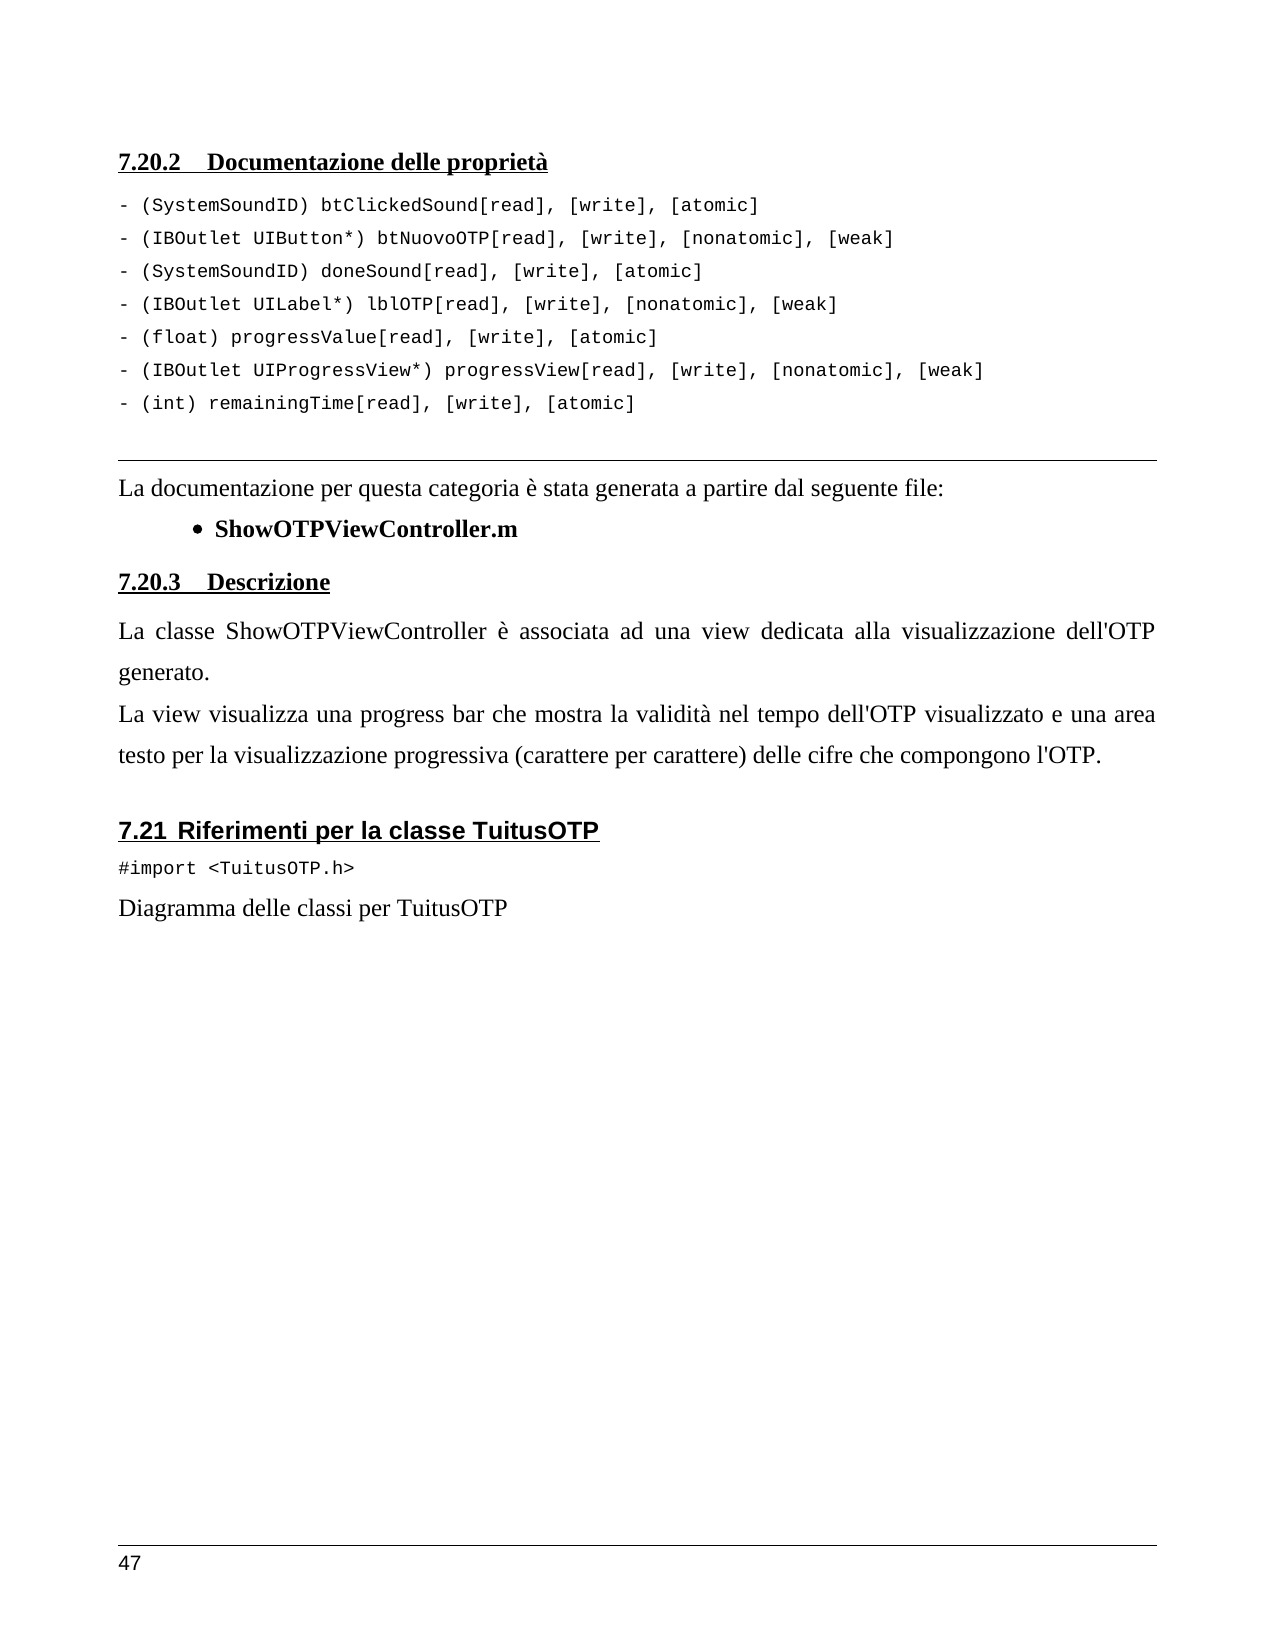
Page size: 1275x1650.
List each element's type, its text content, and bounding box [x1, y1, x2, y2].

text Diagramma delle classi per TuitusOTP [118, 894, 1157, 921]
text La view visualizza una progress bar che mostra la validità nel tempo dell'OTP visualizzato e una area testo per la visualizzazione progressiva (carattere per carattere) delle cifre che compongono l'OTP. [118, 700, 1157, 769]
subtitle Riferimenti per la classe TuitusOTP [118, 817, 1157, 844]
subtitle - (IBOutlet UILabel*) lblOTP[read], [write], [nonatomic], [weak] [118, 295, 1157, 316]
subtitle - (SystemSoundID) btClickedSound[read], [write], [atomic] [118, 196, 1157, 217]
text La classe ShowOTPViewController è associata ad una view dedicata alla visualizzazione dell'OTP generato. [118, 617, 1157, 686]
subtitle #import <TuitusOTP.h> [118, 858, 1157, 880]
subtitle Descrizione [118, 568, 1157, 596]
subtitle - (float) progressValue[read], [write], [atomic] [118, 328, 1157, 349]
subtitle - (int) remainingTime[read], [write], [atomic] [118, 394, 1157, 416]
subtitle - (SystemSoundID) doneSound[read], [write], [atomic] [118, 262, 1157, 283]
list ShowOTPViewController.m [193, 516, 1157, 543]
subtitle - (IBOutlet UIButton*) btNuovoOTP[read], [write], [nonatomic], [weak] [118, 229, 1157, 250]
subtitle Documentazione delle proprietà [118, 148, 1157, 175]
text La documentazione per questa categoria è stata generata a partire dal seguente file: [118, 474, 1157, 502]
subtitle - (IBOutlet UIProgressView*) progressView[read], [write], [nonatomic], [weak] [118, 361, 1157, 382]
